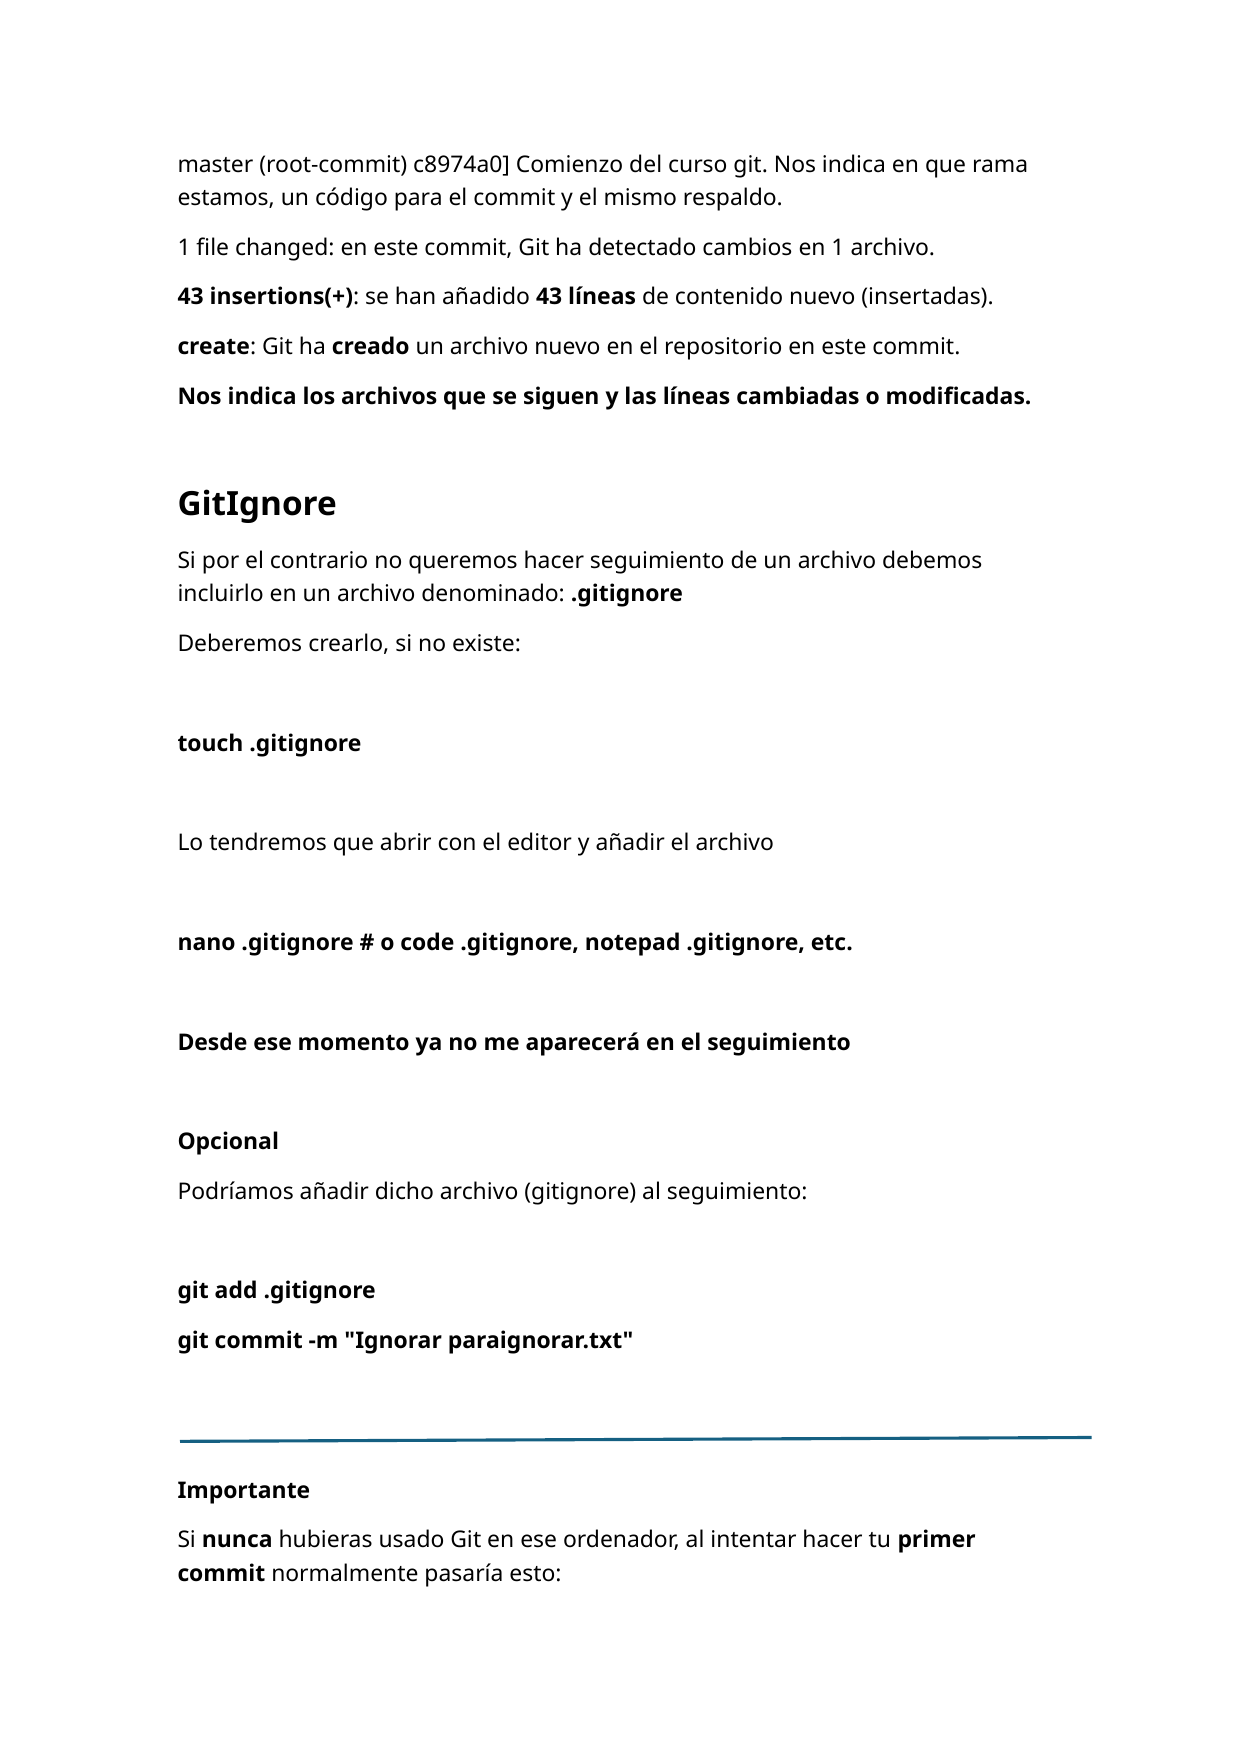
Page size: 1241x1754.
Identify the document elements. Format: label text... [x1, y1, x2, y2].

text Lo tendremos que abrir con el editor y añadir el archivo [177, 826, 1063, 858]
text git add .gitignore [177, 1274, 1063, 1306]
text master (root-commit) c8974a0] Comienzo del curso git. Nos indica en que rama estamos, un código para el commit y el mismo respaldo. [177, 148, 1063, 212]
text GitIgnore [177, 479, 1063, 525]
text 1 file changed: en este commit, Git ha detectado cambios en 1 archivo. [177, 231, 1063, 262]
text Deberemos crearlo, si no existe: [177, 627, 1063, 658]
text nano .gitignore # o code .gitignore, notepad .gitignore, etc. [177, 926, 1063, 957]
text Si por el contrario no queremos hacer seguimiento de un archivo debemos incluirlo en un archivo denominado: .gitignore [177, 544, 1063, 609]
text create: Git ha creado un archivo nuevo en el repositorio en este commit. [177, 330, 1063, 361]
text Desde ese momento ya no me aparecerá en el seguimiento [177, 1026, 1063, 1057]
text git commit -m "Ignorar paraignorar.txt" [177, 1324, 1063, 1356]
text touch .gitignore [177, 727, 1063, 758]
text Opcional [177, 1125, 1063, 1156]
text Importante [177, 1474, 1063, 1505]
text Podríamos añadir dicho archivo (gitignore) al seguimiento: [177, 1175, 1063, 1206]
text 43 insertions(+): se han añadido 43 líneas de contenido nuevo (insertadas). [177, 280, 1063, 312]
text Nos indica los archivos que se siguen y las líneas cambiadas o modificadas. [177, 380, 1063, 411]
text Si nunca hubieras usado Git en ese ordenador, al intentar hacer tu primer commit normalmente pasaría esto: [177, 1523, 1063, 1588]
